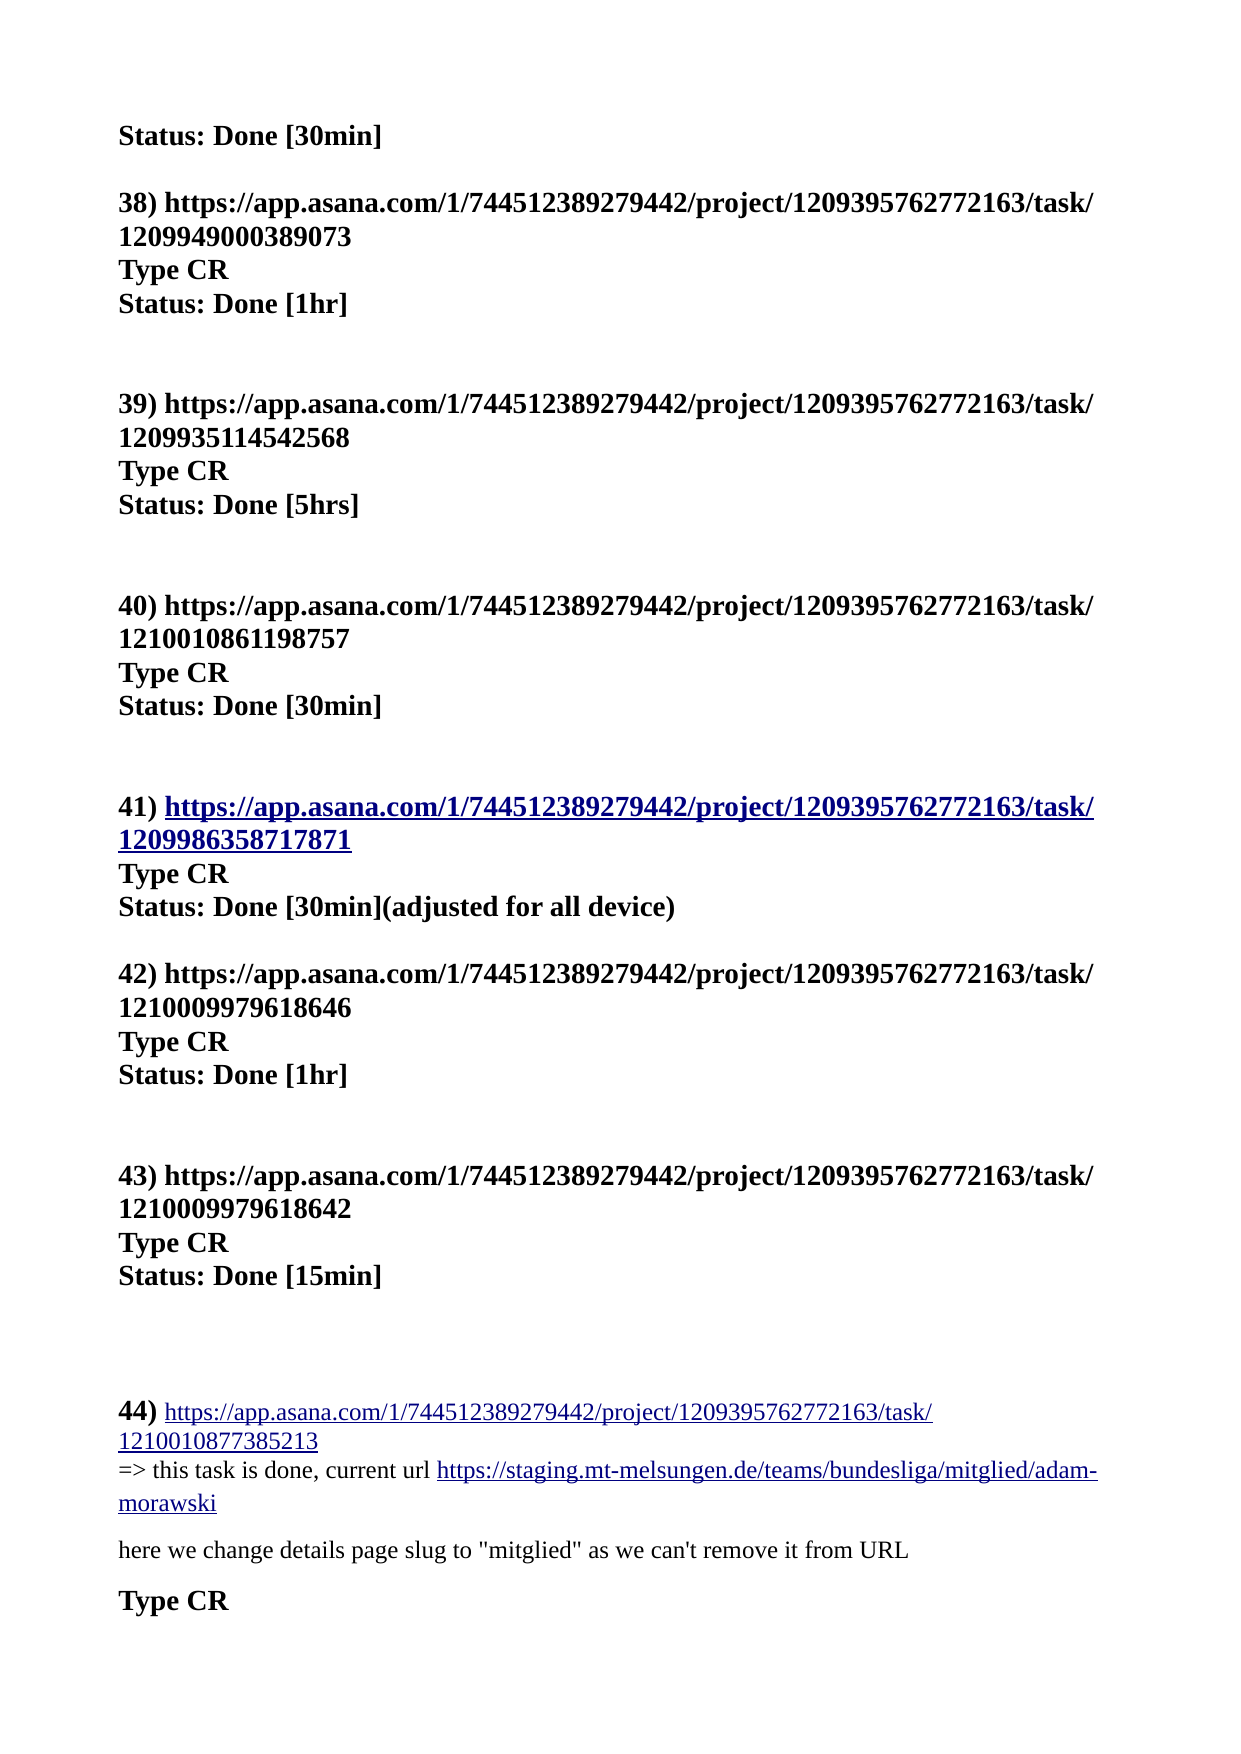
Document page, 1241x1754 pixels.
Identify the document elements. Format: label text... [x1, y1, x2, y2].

text Status: Done [1hr] [118, 286, 1122, 319]
text Status: Done [30min] [118, 688, 1122, 722]
text Type CR [118, 252, 1122, 286]
text Type CR [118, 1583, 1122, 1617]
text Type CR [118, 856, 1122, 889]
text Status: Done [30min](adjusted for all device) [118, 889, 1122, 923]
text 42) https://app.asana.com/1/744512389279442/project/1209395762772163/task/1210009979618646 [118, 957, 1122, 1024]
text 39) https://app.asana.com/1/744512389279442/project/1209395762772163/task/1209935114542568 [118, 386, 1122, 453]
text Type CR [118, 655, 1122, 688]
text Status: Done [1hr] [118, 1057, 1122, 1091]
text 41) https://app.asana.com/1/744512389279442/project/1209395762772163/task/1209986358717871 [118, 789, 1122, 856]
text 38) https://app.asana.com/1/744512389279442/project/1209395762772163/task/1209949000389073 [118, 185, 1122, 252]
text here we change details page slug to "mitglied" as we can't remove it from URL [118, 1536, 1122, 1564]
text 43) https://app.asana.com/1/744512389279442/project/1209395762772163/task/1210009979618642 [118, 1158, 1122, 1225]
text Status: Done [15min] [118, 1258, 1122, 1292]
text Type CR [118, 1024, 1122, 1057]
text => this task is done, current url https://staging.mt-melsungen.de/teams/bundesliga/mitglied/adam-morawski [118, 1455, 1122, 1517]
text Status: Done [5hrs] [118, 487, 1122, 521]
text Type CR [118, 453, 1122, 487]
text 40) https://app.asana.com/1/744512389279442/project/1209395762772163/task/1210010861198757 [118, 588, 1122, 655]
text 44) https://app.asana.com/1/744512389279442/project/1209395762772163/task/1210010877385213 [118, 1393, 1122, 1455]
text Type CR [118, 1225, 1122, 1258]
text Status: Done [30min] [118, 118, 1122, 152]
